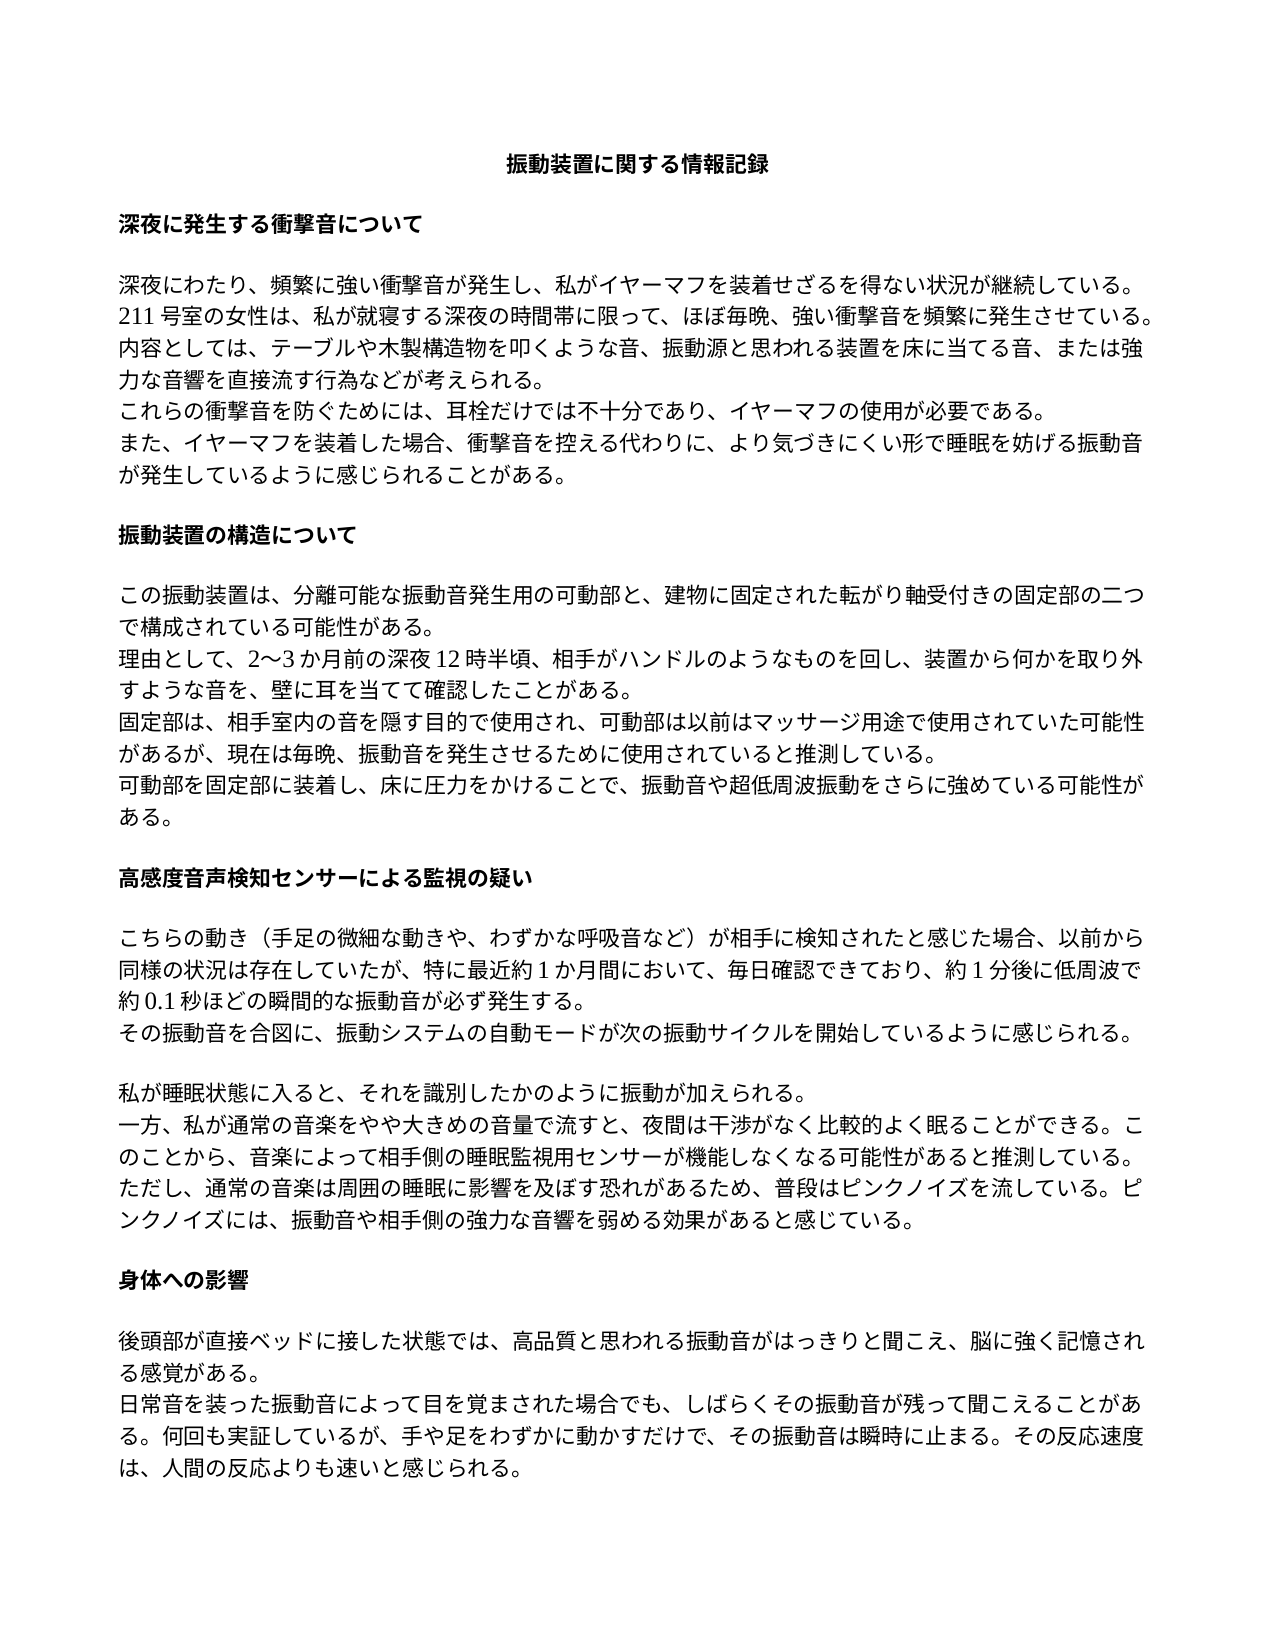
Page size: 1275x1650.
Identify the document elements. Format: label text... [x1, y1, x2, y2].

text この振動装置は、分離可能な振動音発生用の可動部と、建物に固定された転がり軸受付きの固定部の二つで構成されている可能性がある。 [118, 578, 1157, 642]
text 振動装置に関する情報記録 [118, 147, 1157, 178]
text その振動音を合図に、振動システムの自動モードが次の振動サイクルを開始しているように感じられる。 [118, 1016, 1157, 1048]
text 高感度音声検知センサーによる監視の疑い [118, 861, 1157, 892]
text 深夜にわたり、頻繁に強い衝撃音が発生し、私がイヤーマフを装着せざるを得ない状況が継続している。 [118, 268, 1157, 299]
text 固定部は、相手室内の音を隠す目的で使用され、可動部は以前はマッサージ用途で使用されていた可能性があるが、現在は毎晩、振動音を発生させるために使用されていると推測している。 [118, 705, 1157, 768]
text 可動部を固定部に装着し、床に圧力をかけることで、振動音や超低周波振動をさらに強めている可能性がある。 [118, 768, 1157, 832]
text 私が睡眠状態に入ると、それを識別したかのように振動が加えられる。 [118, 1076, 1157, 1108]
text 身体への影響 [118, 1263, 1157, 1295]
text これらの衝撃音を防ぐためには、耳栓だけでは不十分であり、イヤーマフの使用が必要である。 [118, 394, 1157, 426]
text 振動装置の構造について [118, 518, 1157, 550]
text 一方、私が通常の音楽をやや大きめの音量で流すと、夜間は干渉がなく比較的よく眠ることができる。このことから、音楽によって相手側の睡眠監視用センサーが機能しなくなる可能性があると推測している。 [118, 1108, 1157, 1171]
text 後頭部が直接ベッドに接した状態では、高品質と思われる振動音がはっきりと聞こえ、脳に強く記憶される感覚がある。 [118, 1324, 1157, 1387]
text こちらの動き（手足の微細な動きや、わずかな呼吸音など）が相手に検知されたと感じた場合、以前から同様の状況は存在していたが、特に最近約1か月間において、毎日確認できており、約1分後に低周波で約0.1秒ほどの瞬間的な振動音が必ず発生する。 [118, 921, 1157, 1016]
text 日常音を装った振動音によって目を覚まされた場合でも、しばらくその振動音が残って聞こえることがある。何回も実証しているが、手や足をわずかに動かすだけで、その振動音は瞬時に止まる。その反応速度は、人間の反応よりも速いと感じられる。 [118, 1387, 1157, 1482]
text 理由として、2〜3か月前の深夜12時半頃、相手がハンドルのようなものを回し、装置から何かを取り外すような音を、壁に耳を当てて確認したことがある。 [118, 642, 1157, 705]
text ただし、通常の音楽は周囲の睡眠に影響を及ぼす恐れがあるため、普段はピンクノイズを流している。ピンクノイズには、振動音や相手側の強力な音響を弱める効果があると感じている。 [118, 1171, 1157, 1235]
text 211号室の女性は、私が就寝する深夜の時間帯に限って、ほぼ毎晩、強い衝撃音を頻繁に発生させている。 [118, 299, 1157, 331]
text 内容としては、テーブルや木製構造物を叩くような音、振動源と思われる装置を床に当てる音、または強力な音響を直接流す行為などが考えられる。 [118, 331, 1157, 394]
text また、イヤーマフを装着した場合、衝撃音を控える代わりに、より気づきにくい形で睡眠を妨げる振動音が発生しているように感じられることがある。 [118, 426, 1157, 489]
text 深夜に発生する衝撃音について [118, 207, 1157, 239]
